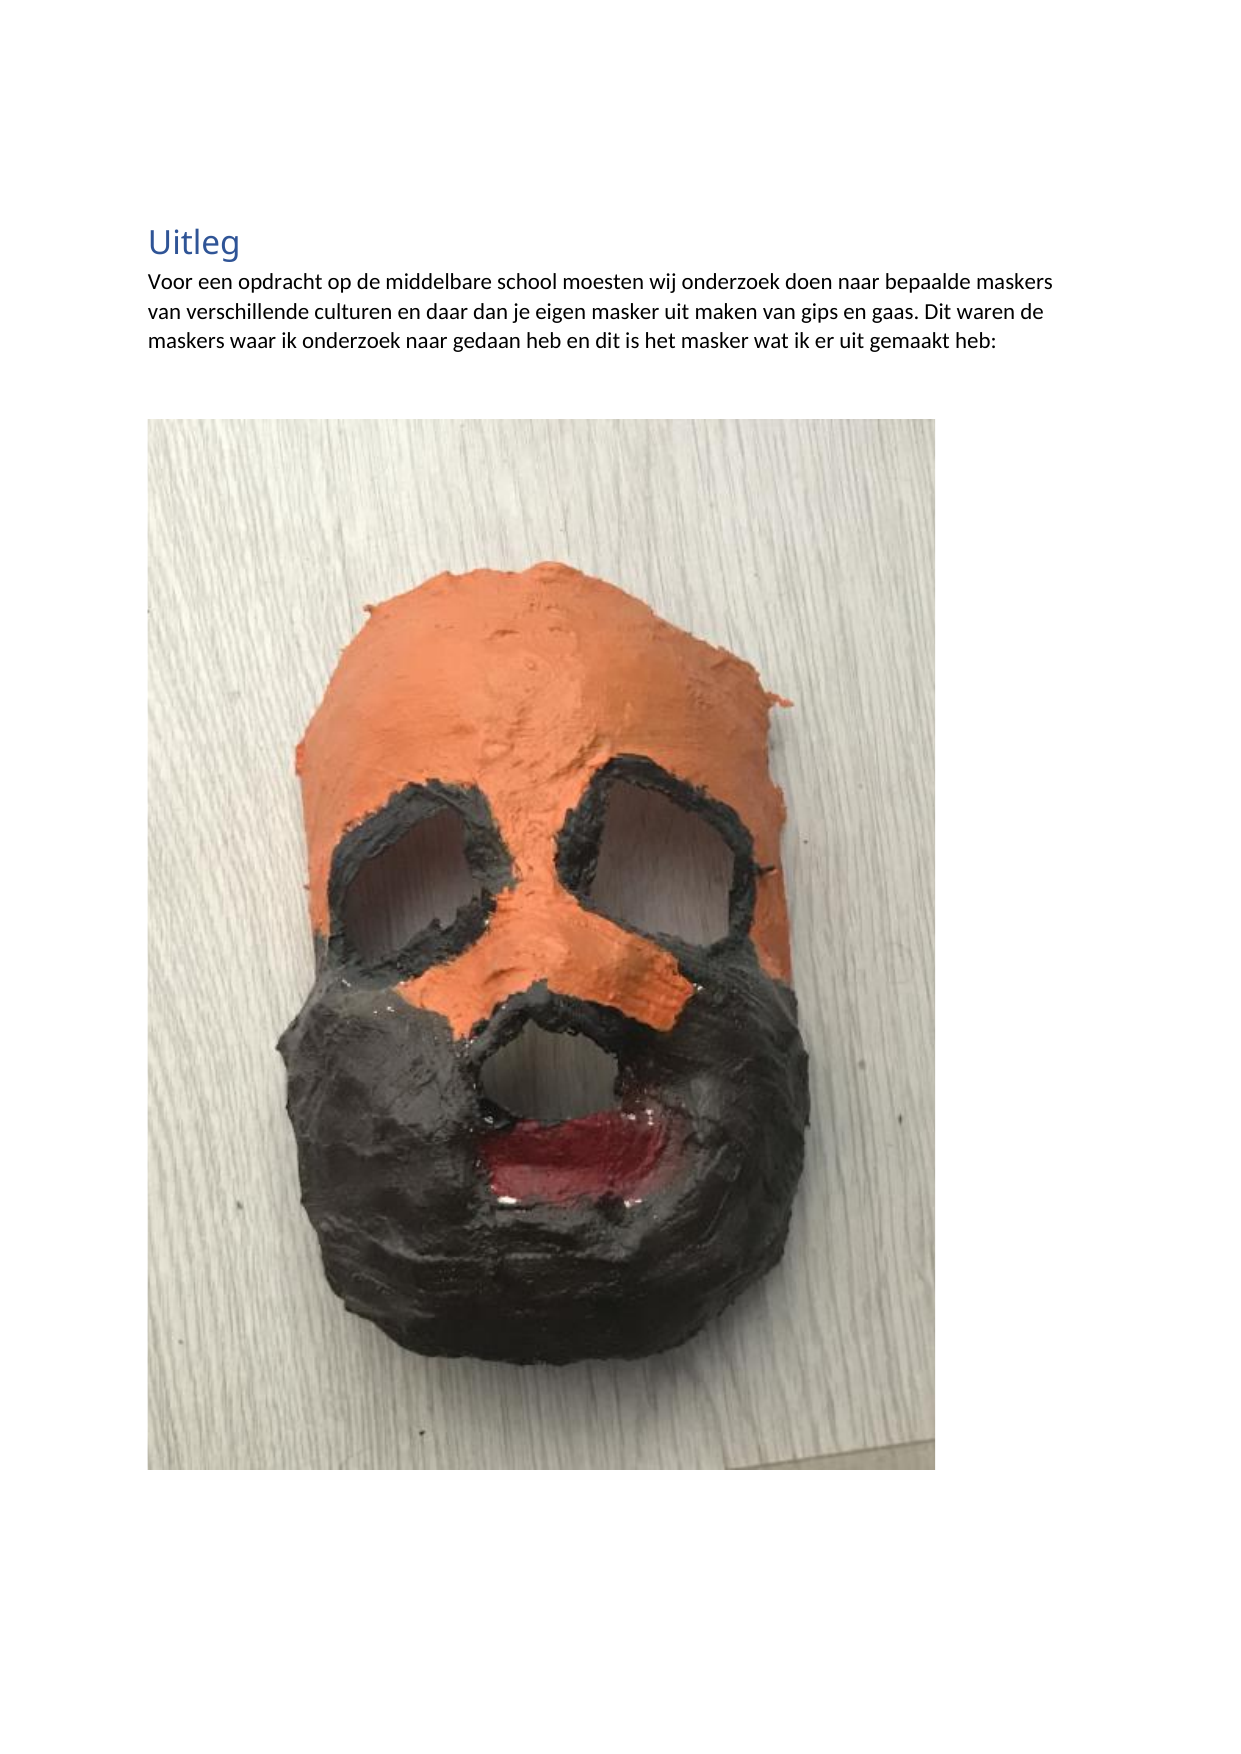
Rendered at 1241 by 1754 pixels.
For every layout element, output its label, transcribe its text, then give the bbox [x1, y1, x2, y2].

text Voor een opdracht op de middelbare school moesten wij onderzoek doen naar bepaalde maskers van verschillende culturen en daar dan je eigen masker uit maken van gips en gaas. Dit waren de maskers waar ik onderzoek naar gedaan heb en dit is het masker wat ik er uit gemaakt heb: [148, 267, 1093, 354]
subtitle Uitleg [148, 219, 1093, 264]
